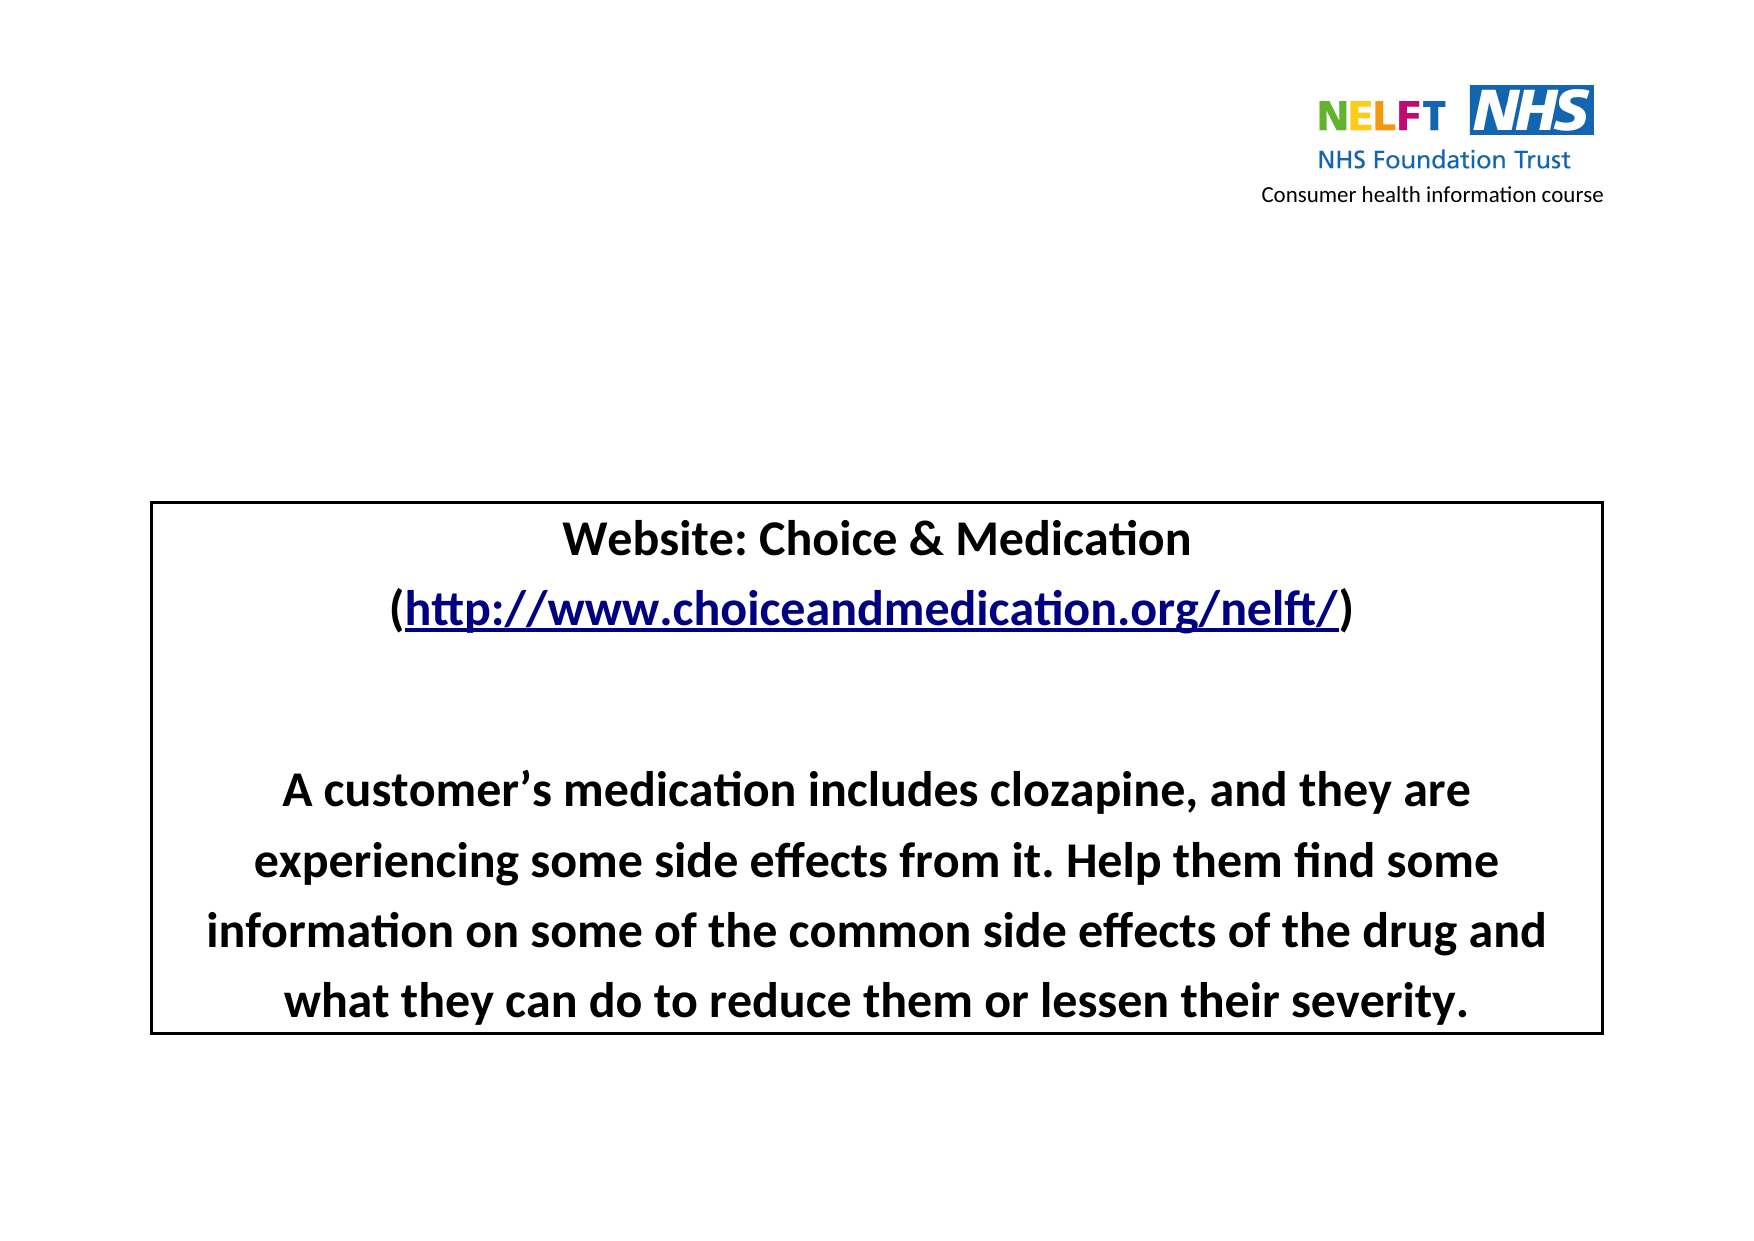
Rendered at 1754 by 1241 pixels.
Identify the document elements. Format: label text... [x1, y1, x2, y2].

text Website: Choice & Medication (http://www.choiceandmedication.org/nelft/) [153, 504, 1601, 637]
text A customer’s medication includes clozapine, and they are experiencing some side effects from it. Help them find some information on some of the common side effects of the drug and what they can do to reduce them or lessen their severity. [153, 753, 1601, 1032]
